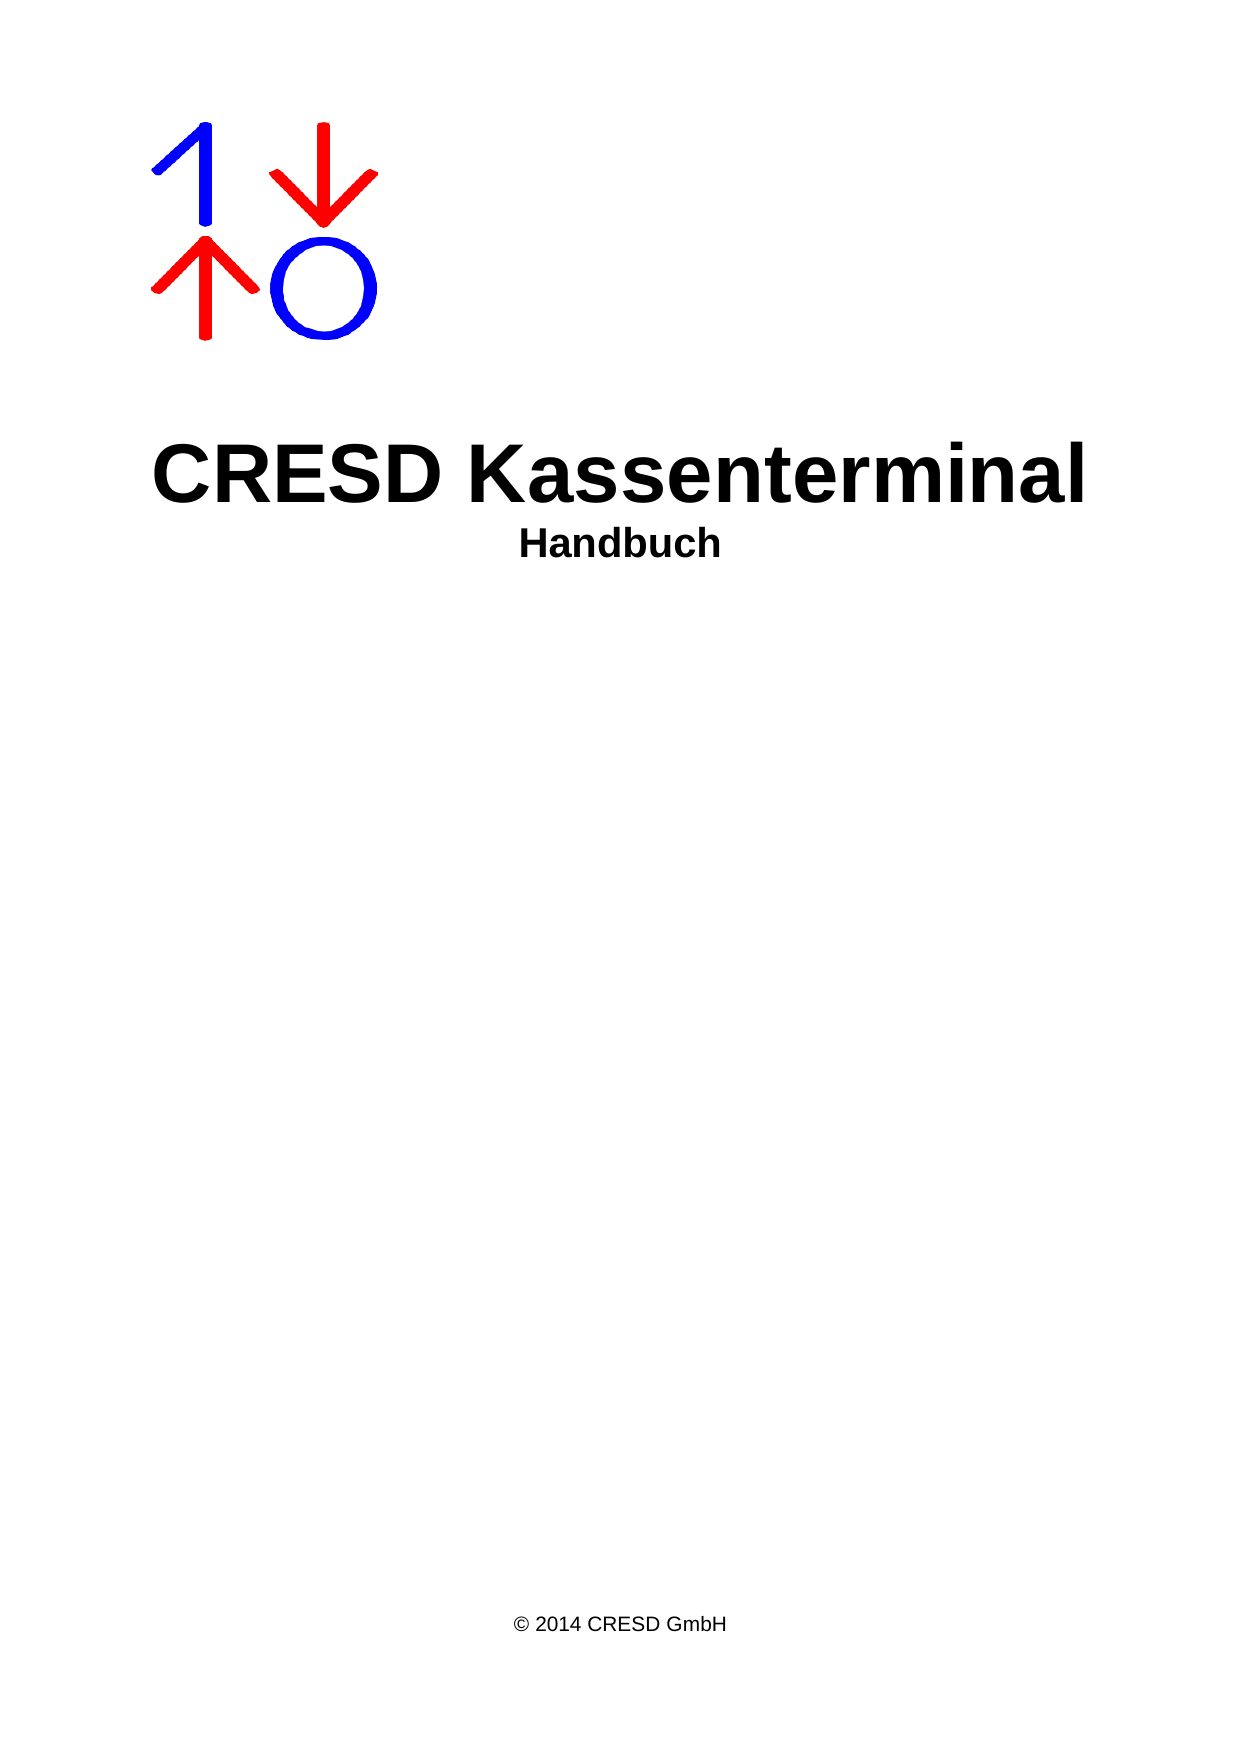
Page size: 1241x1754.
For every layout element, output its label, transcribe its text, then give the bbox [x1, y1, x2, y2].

text CRESD Kassenterminal [148, 427, 1093, 520]
text Handbuch [148, 520, 1093, 567]
